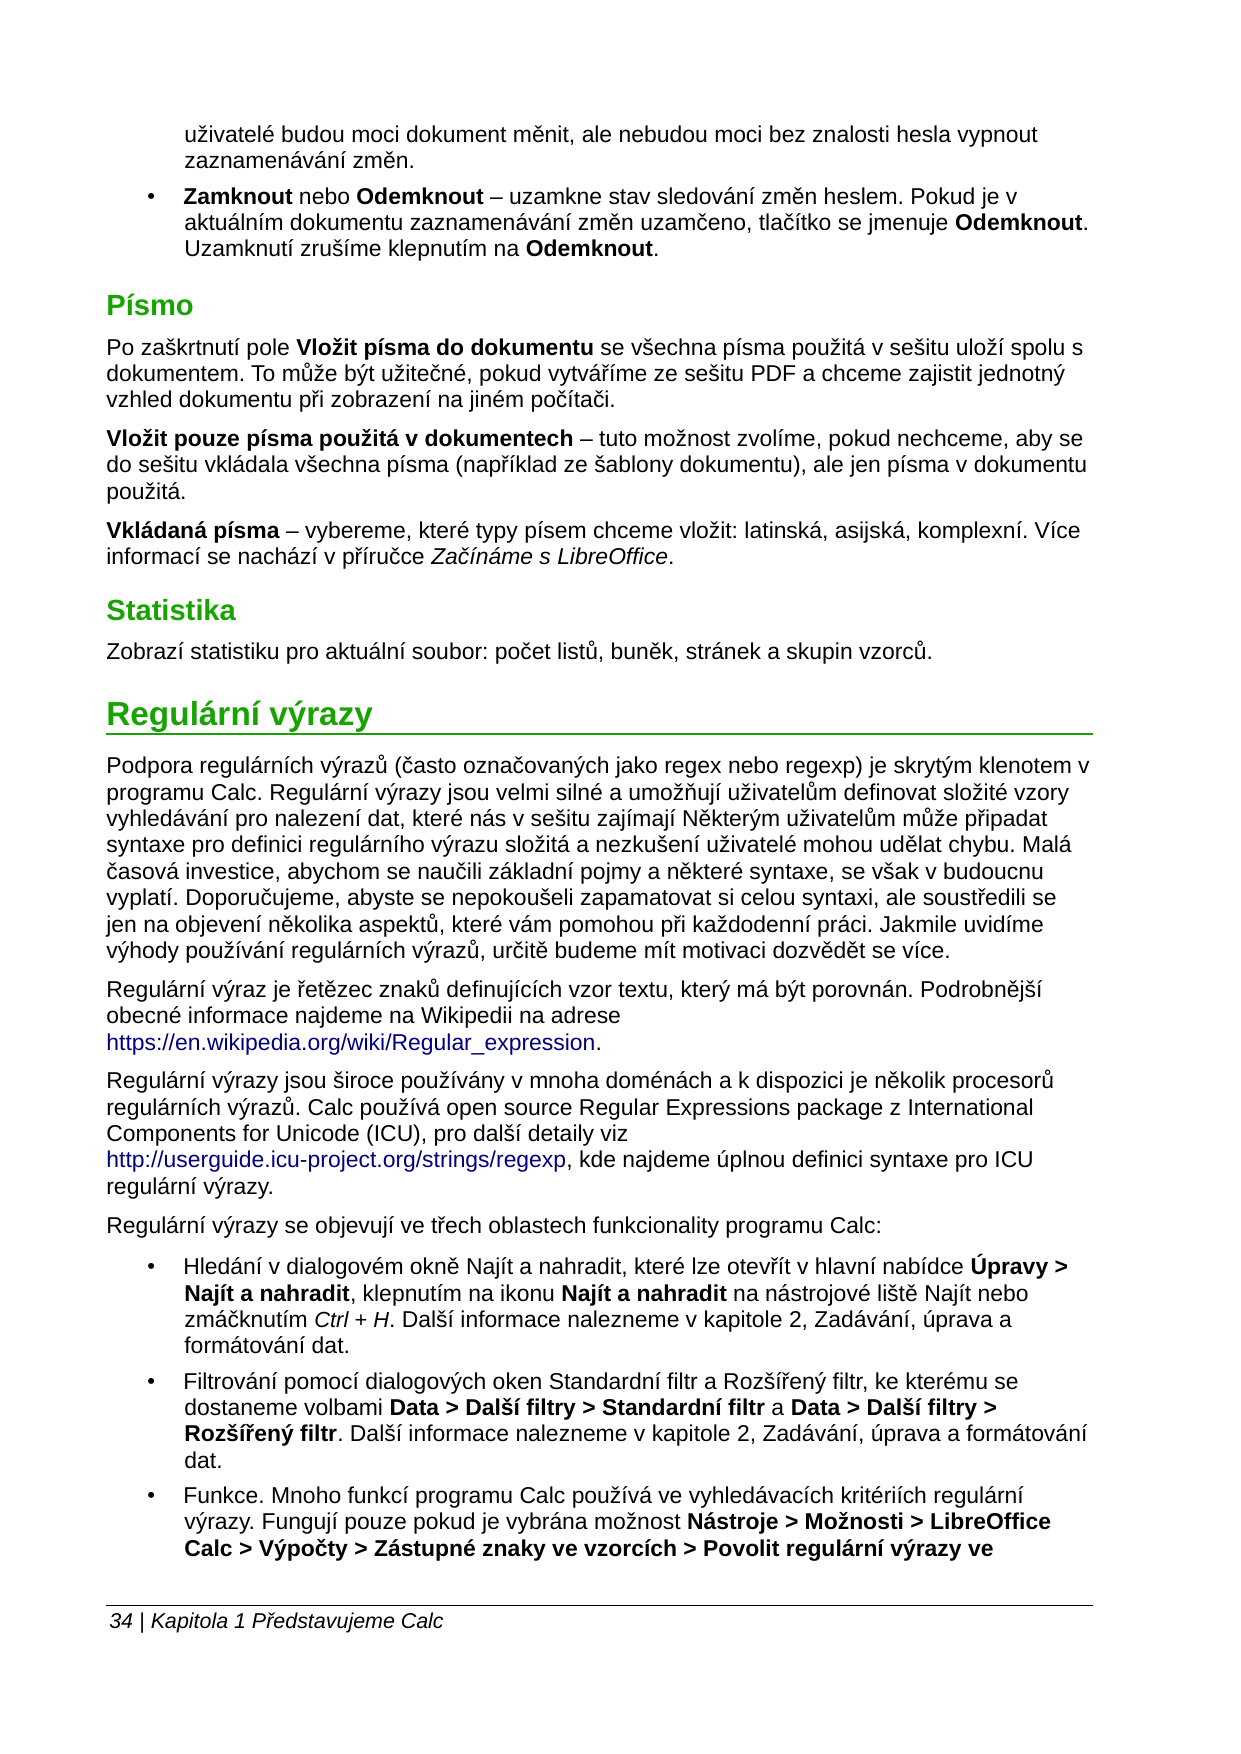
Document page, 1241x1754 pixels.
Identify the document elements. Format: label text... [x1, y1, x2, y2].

text Podpora regulárních výrazů (často označovaných jako regex nebo regexp) je skrytým klenotem v programu Calc. Regulární výrazy jsou velmi silné a umožňují uživatelům definovat složité vzory vyhledávání pro nalezení dat, které nás v sešitu zajímají Některým uživatelům může připadat syntaxe pro definici regulárního výrazu složitá a nezkušení uživatelé mohou udělat chybu. Malá časová investice, abychom se naučili základní pojmy a některé syntaxe, se však v budoucnu vyplatí. Doporučujeme, abyste se nepokoušeli zapamatovat si celou syntaxi, ale soustředili se jen na objevení několika aspektů, které vám pomohou při každodenní práci. Jakmile uvidíme výhody používání regulárních výrazů, určitě budeme mít motivaci dozvědět se více. [106, 752, 1093, 963]
list Zamknout nebo Odemknout – uzamkne stav sledování změn heslem. Pokud je v aktuálním dokumentu zaznamenávání změn uzamčeno, tlačítko se jmenuje Odemknout. Uzamknutí zrušíme klepnutím na Odemknout. [144, 180, 1093, 264]
list Funkce. Mnoho funkcí programu Calc používá ve vyhledávacích kritériích regulární výrazy. Fungují pouze pokud je vybrána možnost Nástroje > Možnosti > LibreOffice Calc > Výpočty > Zástupné znaky ve vzorcích > Povolit regulární výrazy ve [144, 1479, 1093, 1564]
subtitle Statistika [106, 593, 1093, 627]
subtitle Regulární výrazy [106, 694, 1093, 733]
text Regulární výrazy se objevují ve třech oblastech funkcionality programu Calc: [106, 1212, 1093, 1238]
text Vkládaná písma – vybereme, které typy písem chceme vložit: latinská, asijská, komplexní. Více informací se nachází v příručce Začínáme s LibreOffice. [106, 517, 1093, 569]
text Regulární výrazy jsou široce používány v mnoha doménách a k dispozici je několik procesorů regulárních výrazů. Calc používá open source Regular Expressions package z International Components for Unicode (ICU), pro další detaily viz http://userguide.icu-project.org/strings/regexp, kde najdeme úplnou definici syntaxe pro ICU regulární výrazy. [106, 1067, 1093, 1199]
text Regulární výraz je řetězec znaků definujících vzor textu, který má být porovnán. Podrobnější obecné informace najdeme na Wikipedii na adrese https://en.wikipedia.org/wiki/Regular_expression. [106, 976, 1093, 1055]
text Vložit pouze písma použitá v dokumentech – tuto možnost zvolíme, pokud nechceme, aby se do sešitu vkládala všechna písma (například ze šablony dokumentu), ale jen písma v dokumentu použitá. [106, 425, 1093, 504]
list Hledání v dialogovém okně Najít a nahradit, které lze otevřít v hlavní nabídce Úpravy > Najít a nahradit, klepnutím na ikonu Najít a nahradit na nástrojové liště Najít nebo zmáčknutím Ctrl + H. Další informace nalezneme v kapitole 2, Zadávání, úprava a formátování dat. [144, 1250, 1093, 1359]
text Zobrazí statistiku pro aktuální soubor: počet listů, buněk, stránek a skupin vzorců. [106, 638, 1093, 665]
list uživatelé budou moci dokument měnit, ale nebudou moci bez znalosti hesla vypnout zaznamenávání změn. [144, 118, 1093, 174]
subtitle Písmo [106, 288, 1093, 322]
text Po zaškrtnutí pole Vložit písma do dokumentu se všechna písma použitá v sešitu uloží spolu s dokumentem. To může být užitečné, pokud vytváříme ze sešitu PDF a chceme zajistit jednotný vzhled dokumentu při zobrazení na jiném počítači. [106, 333, 1093, 413]
list Filtrování pomocí dialogových oken Standardní filtr a Rozšířený filtr, ke kterému se dostaneme volbami Data > Další filtry > Standardní filtr a Data > Další filtry > Rozšířený filtr. Další informace nalezneme v kapitole 2, Zadávání, úprava a formátování dat. [144, 1365, 1093, 1473]
